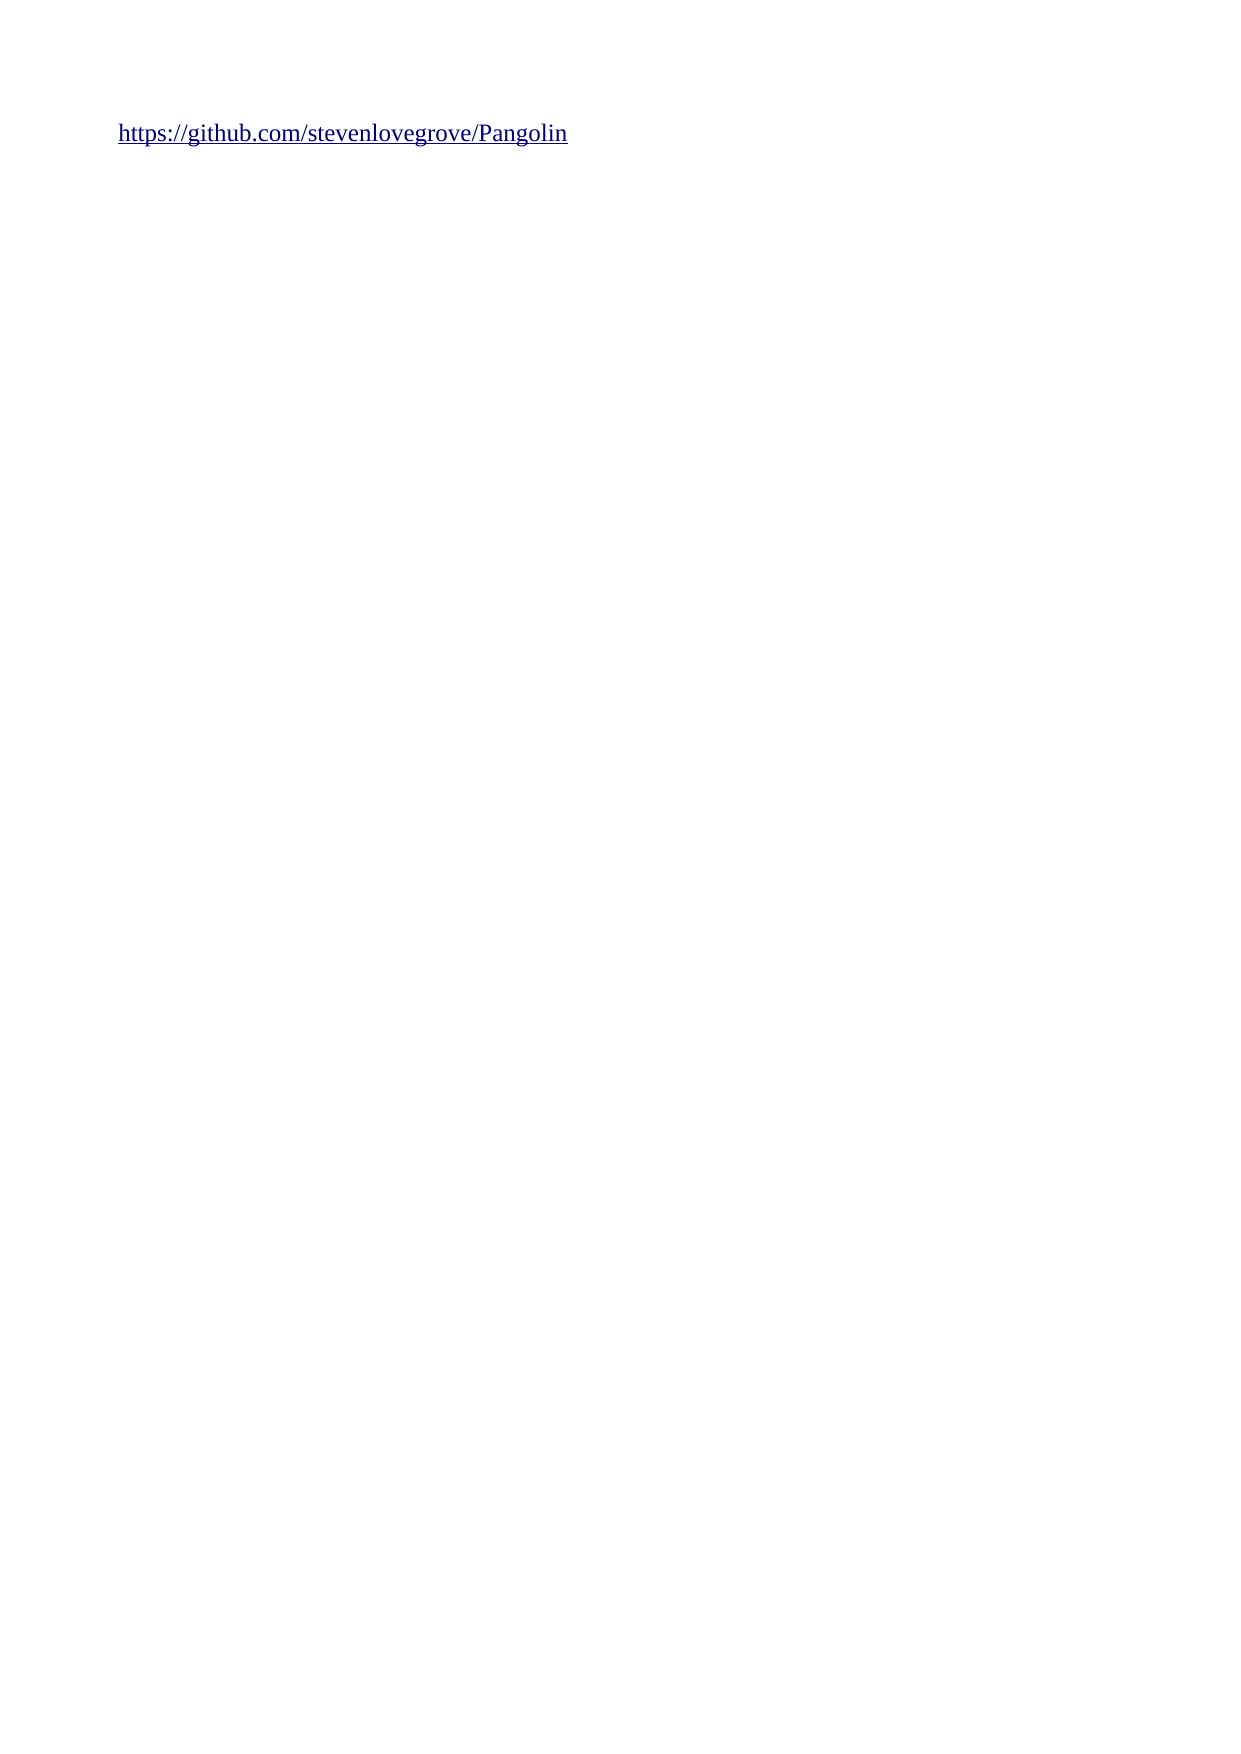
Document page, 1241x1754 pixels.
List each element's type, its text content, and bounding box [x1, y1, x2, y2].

text https://github.com/stevenlovegrove/Pangolin [118, 118, 1122, 147]
